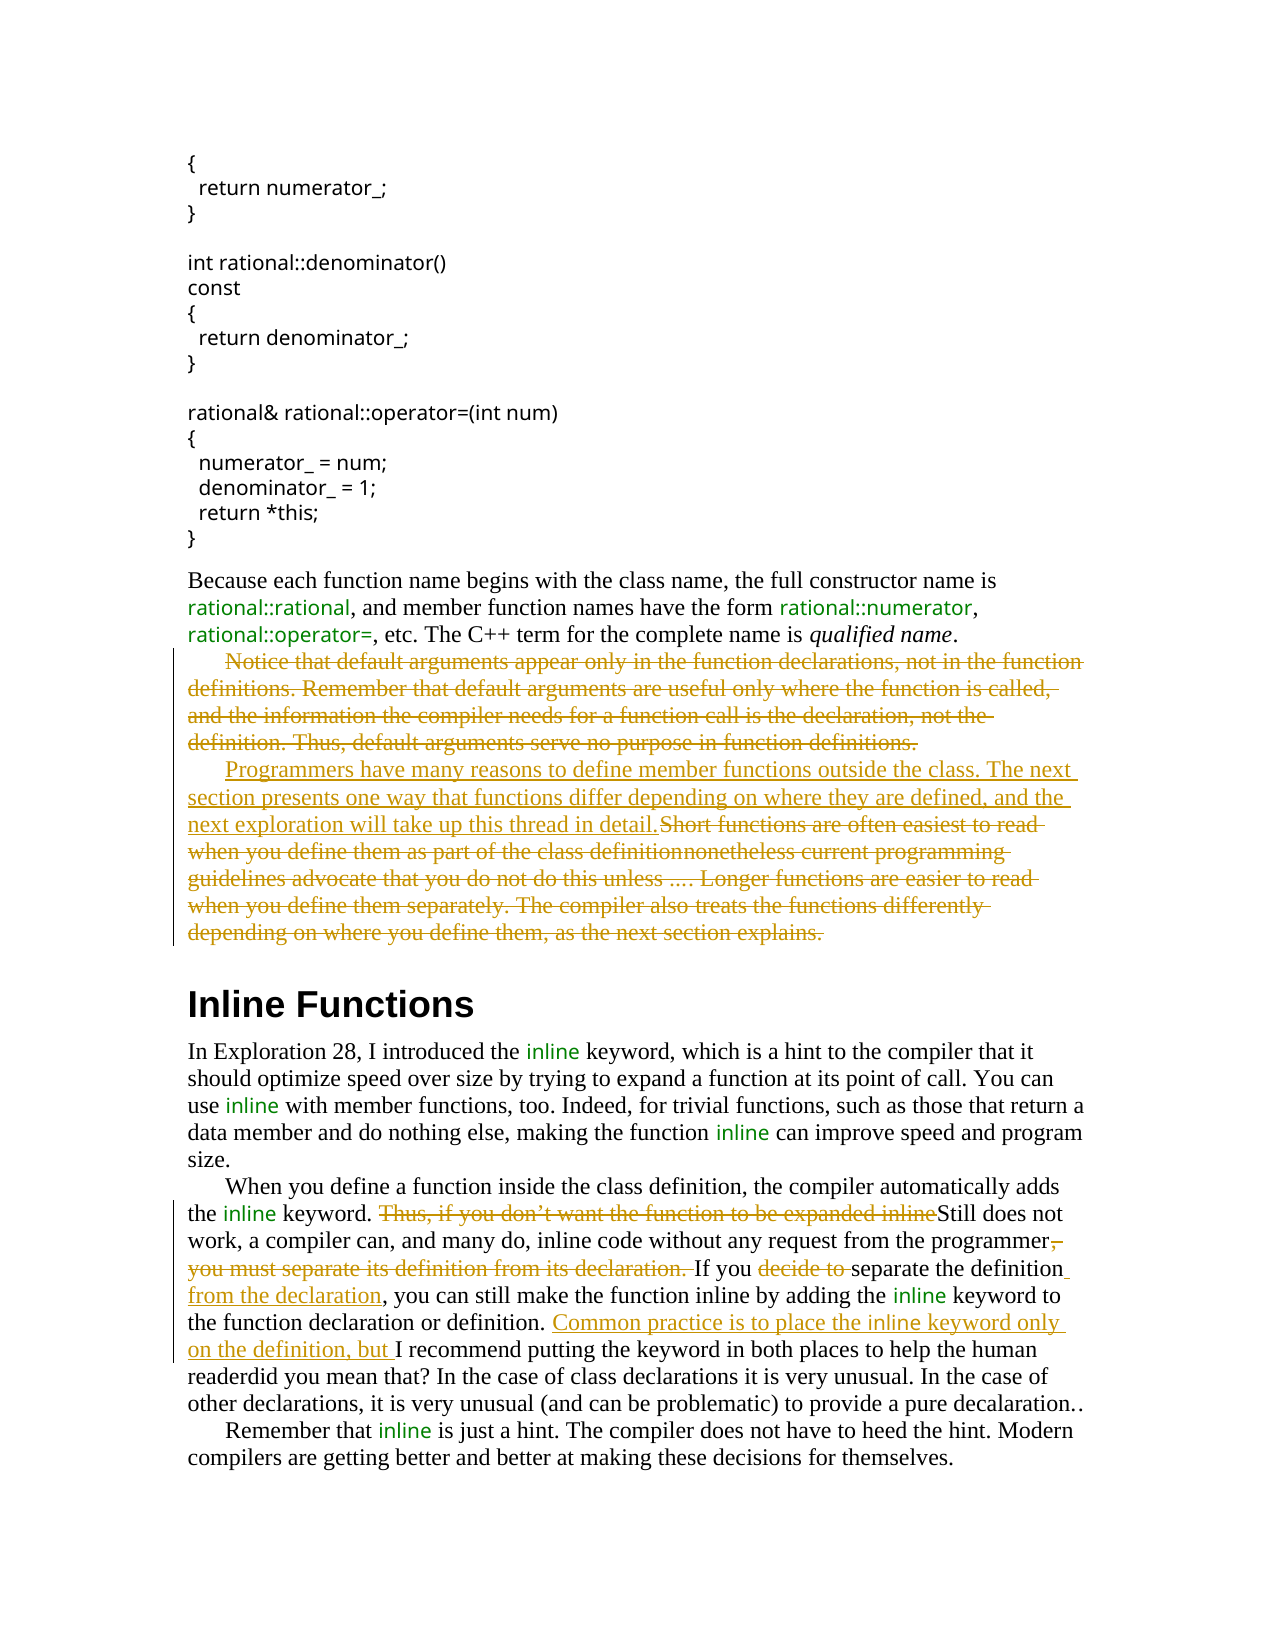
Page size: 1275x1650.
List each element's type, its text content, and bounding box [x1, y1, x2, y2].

text { [187, 425, 1072, 450]
text } [187, 200, 1072, 225]
text numerator_ = num; [187, 450, 1072, 475]
text In Exploration 28, I introduced the inline keyword, which is a hint to the compiler that it should optimize speed over size by trying to expand a function at its point of call. You can use inline with member functions, too. Indeed, for trivial functions, such as those that return a data member and do nothing else, making the function inline can improve speed and program size. [187, 1038, 1087, 1173]
text Remember that inline is just a hint. The compiler does not have to heed the hint. Modern compilers are getting better and better at making these decisions for themselves. [187, 1417, 1087, 1471]
text { [187, 300, 1072, 325]
text return numerator_; [187, 175, 1072, 200]
text int rational::denominator() [187, 250, 1072, 275]
text return denominator_; [187, 325, 1072, 350]
text } [187, 350, 1072, 375]
text return *this; [187, 500, 1072, 525]
text Programmers have many reasons to define member functions outside the class. The next section presents one way that functions differ depending on where they are defined, and the next exploration will take up this thread in detail. [187, 648, 1087, 946]
text When you define a function inside the class definition, the compiler automatically adds the inline keyword. Still does not work, a compiler can, and many do, inline code without any request from the programmerIf you separate the definition from the declaration, you can still make the function inline by adding the inline keyword to the function declaration or definition. Common practice is to place the inline keyword only on the definition, but I recommend putting the keyword in both places to help the human readerdid you mean that? In the case of class declarations it is very unusual. In the case of other declarations, it is very unusual (and can be problematic) to provide a pure decalaration.. [187, 1173, 1087, 1417]
text { [187, 150, 1072, 175]
text Because each function name begins with the class name, the full constructor name is rational::rational, and member function names have the form rational::numerator, rational::operator=, etc. The C++ term for the complete name is qualified name. [187, 567, 1087, 648]
text const [187, 275, 1072, 300]
subtitle Inline Functions [187, 983, 1087, 1025]
text rational& rational::operator=(int num) [187, 400, 1072, 425]
text denominator_ = 1; [187, 475, 1072, 500]
text } [187, 525, 1072, 550]
